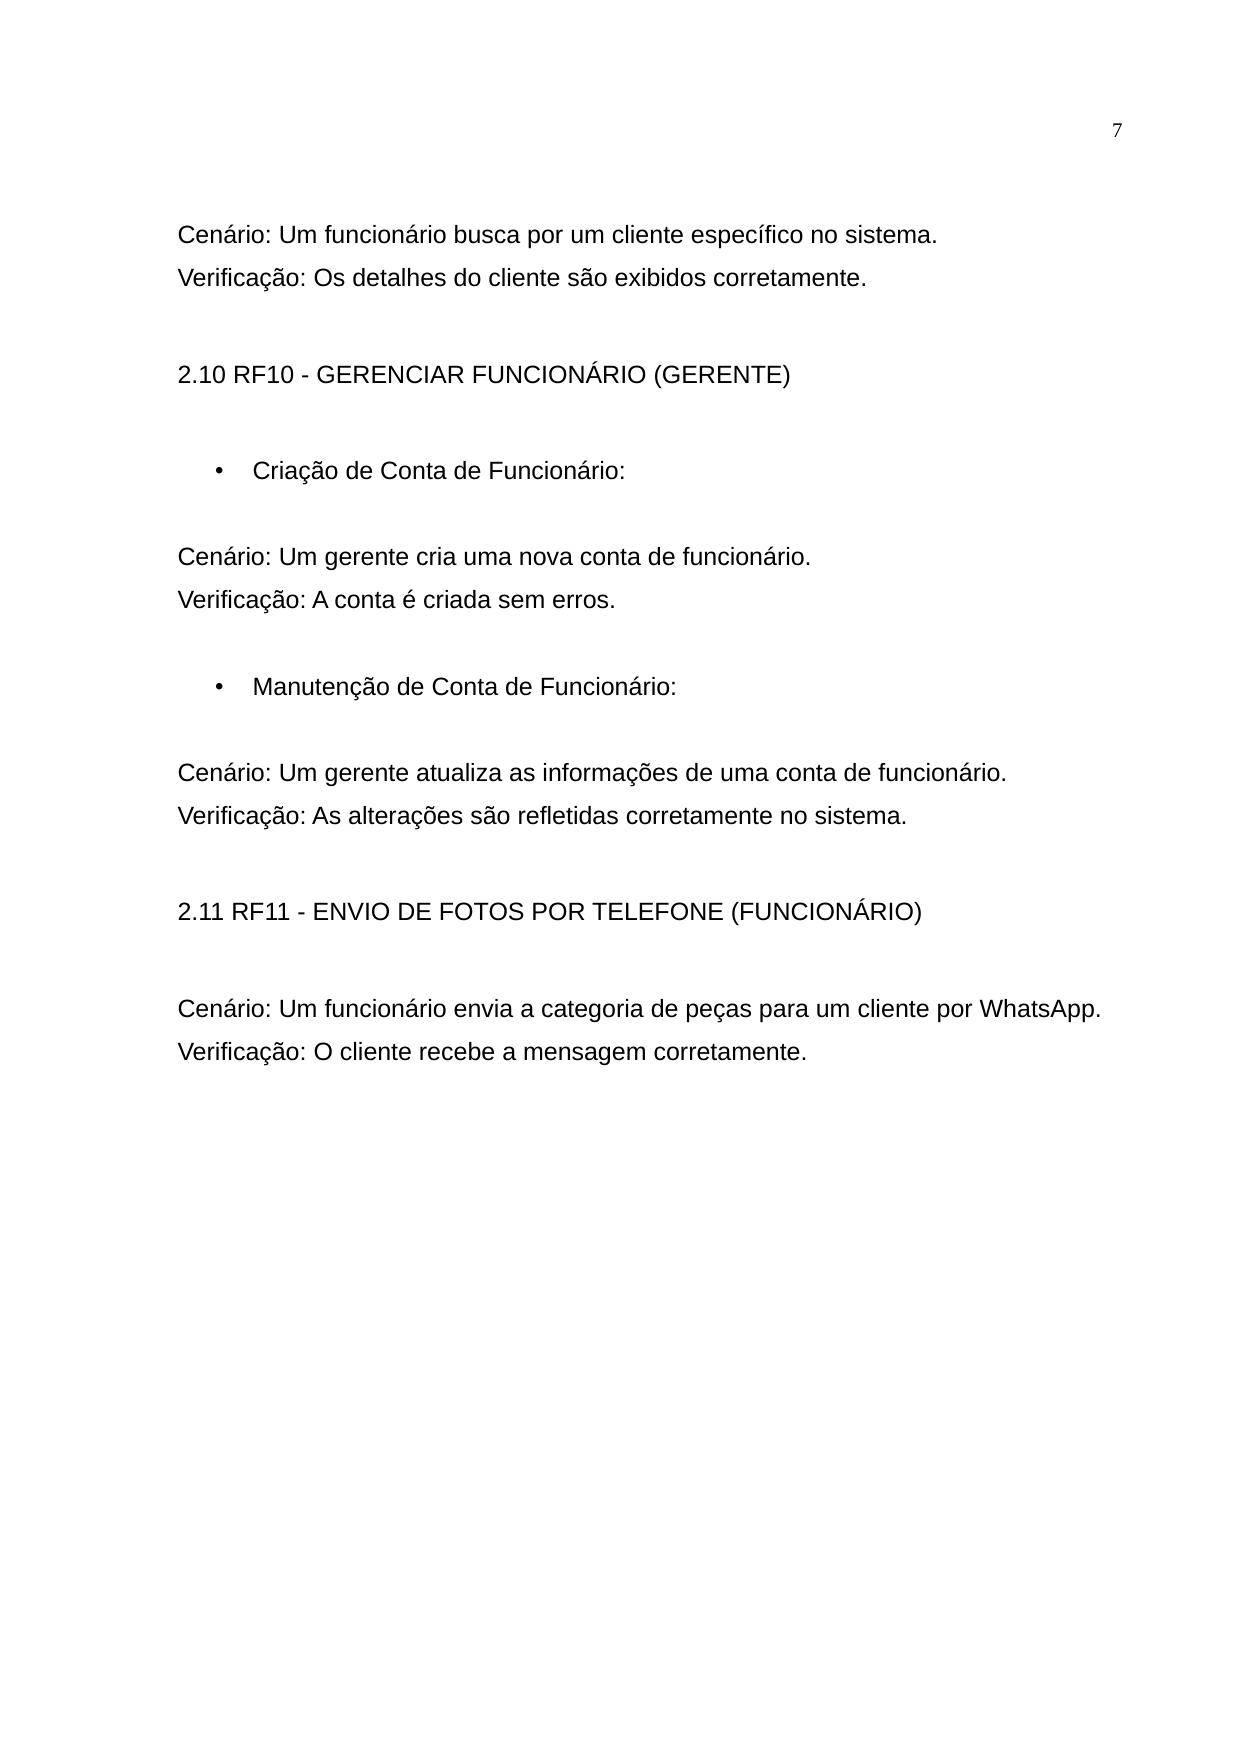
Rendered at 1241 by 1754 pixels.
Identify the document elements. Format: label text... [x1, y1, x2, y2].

text Cenário: Um gerente cria uma nova conta de funcionário. [177, 542, 1122, 571]
text Verificação: As alterações são refletidas corretamente no sistema. [177, 801, 1122, 830]
list Criação de Conta de Funcionário: [215, 456, 1122, 485]
text Verificação: Os detalhes do cliente são exibidos corretamente. [177, 263, 1122, 292]
text Cenário: Um gerente atualiza as informações de uma conta de funcionário. [177, 758, 1122, 787]
subtitle RF10 - Gerenciar Funcionário (Gerente) [177, 359, 1122, 388]
list Manutenção de Conta de Funcionário: [215, 672, 1122, 700]
text Cenário: Um funcionário envia a categoria de peças para um cliente por WhatsApp. [177, 993, 1122, 1022]
subtitle RF11 - Envio de Fotos por Telefone (Funcionário) [177, 897, 1122, 926]
text Verificação: A conta é criada sem erros. [177, 585, 1122, 614]
text Cenário: Um funcionário busca por um cliente específico no sistema. [177, 220, 1122, 249]
text Verificação: O cliente recebe a mensagem corretamente. [177, 1037, 1122, 1065]
